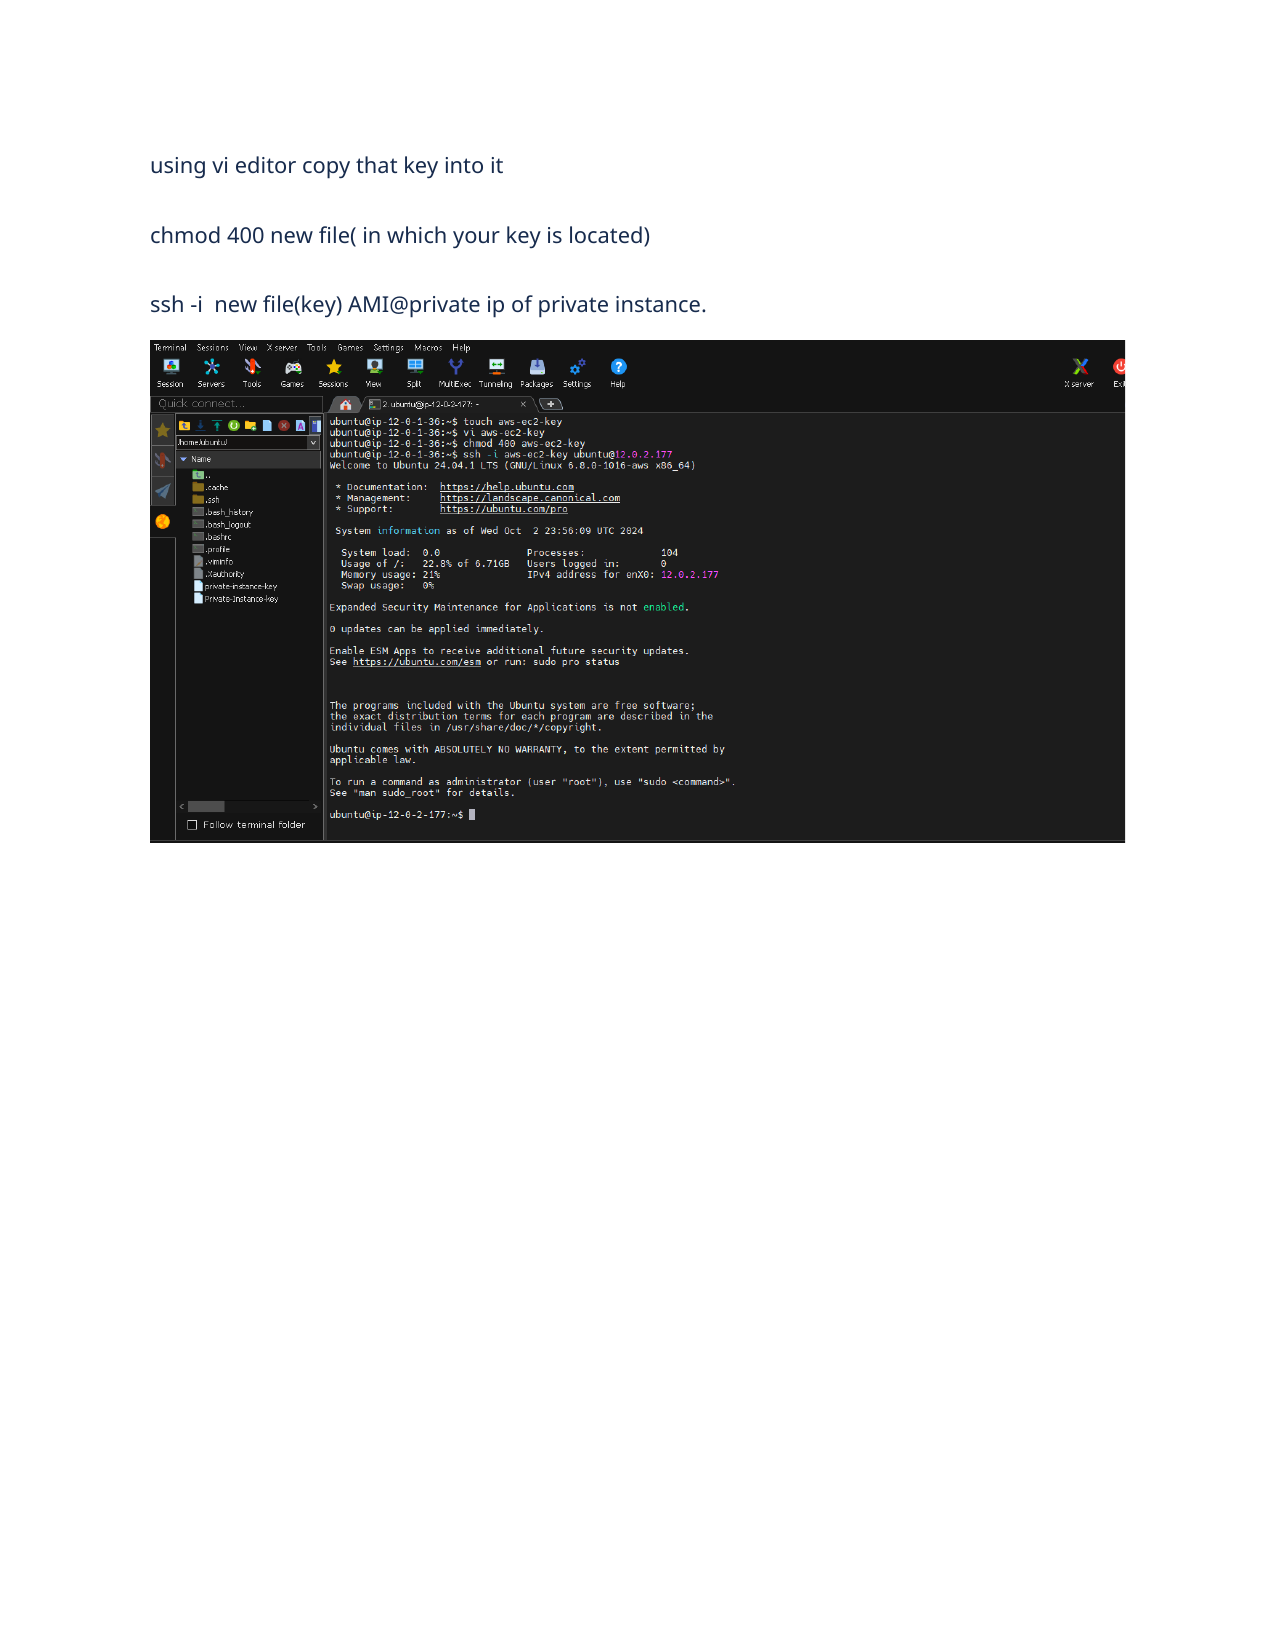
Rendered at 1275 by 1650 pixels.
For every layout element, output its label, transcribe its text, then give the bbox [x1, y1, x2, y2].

text using vi editor copy that key into it [150, 150, 1125, 180]
picture [150, 340, 1125, 843]
text chmod 400 new file( in which your key is located) [150, 220, 1125, 249]
text ssh -i new file(key) AMI@private ip of private instance. [150, 289, 1125, 319]
